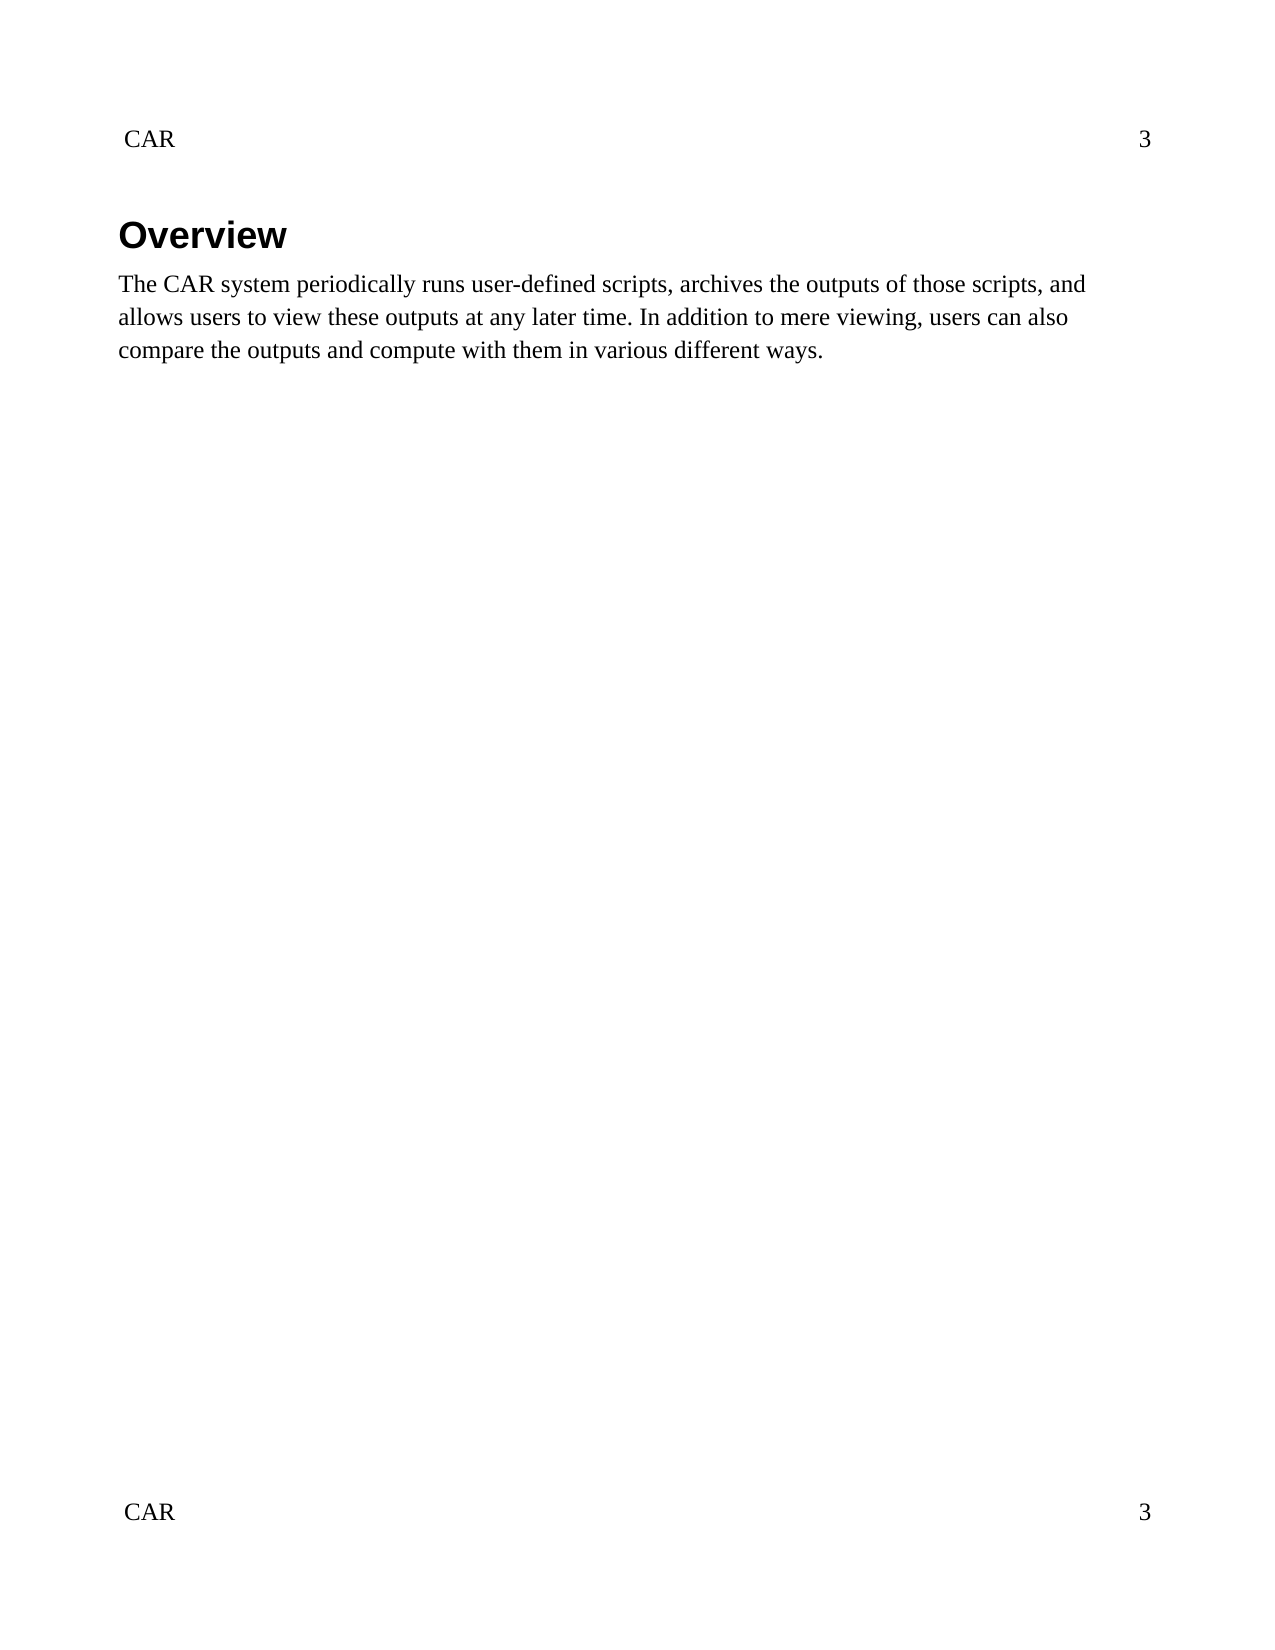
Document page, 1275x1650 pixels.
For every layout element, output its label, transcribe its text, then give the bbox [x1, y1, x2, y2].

text The CAR system periodically runs user-defined scripts, archives the outputs of those scripts, and allows users to view these outputs at any later time. In addition to mere viewing, users can also compare the outputs and compute with them in various different ways. [118, 269, 1157, 364]
subtitle Overview [118, 213, 1157, 257]
